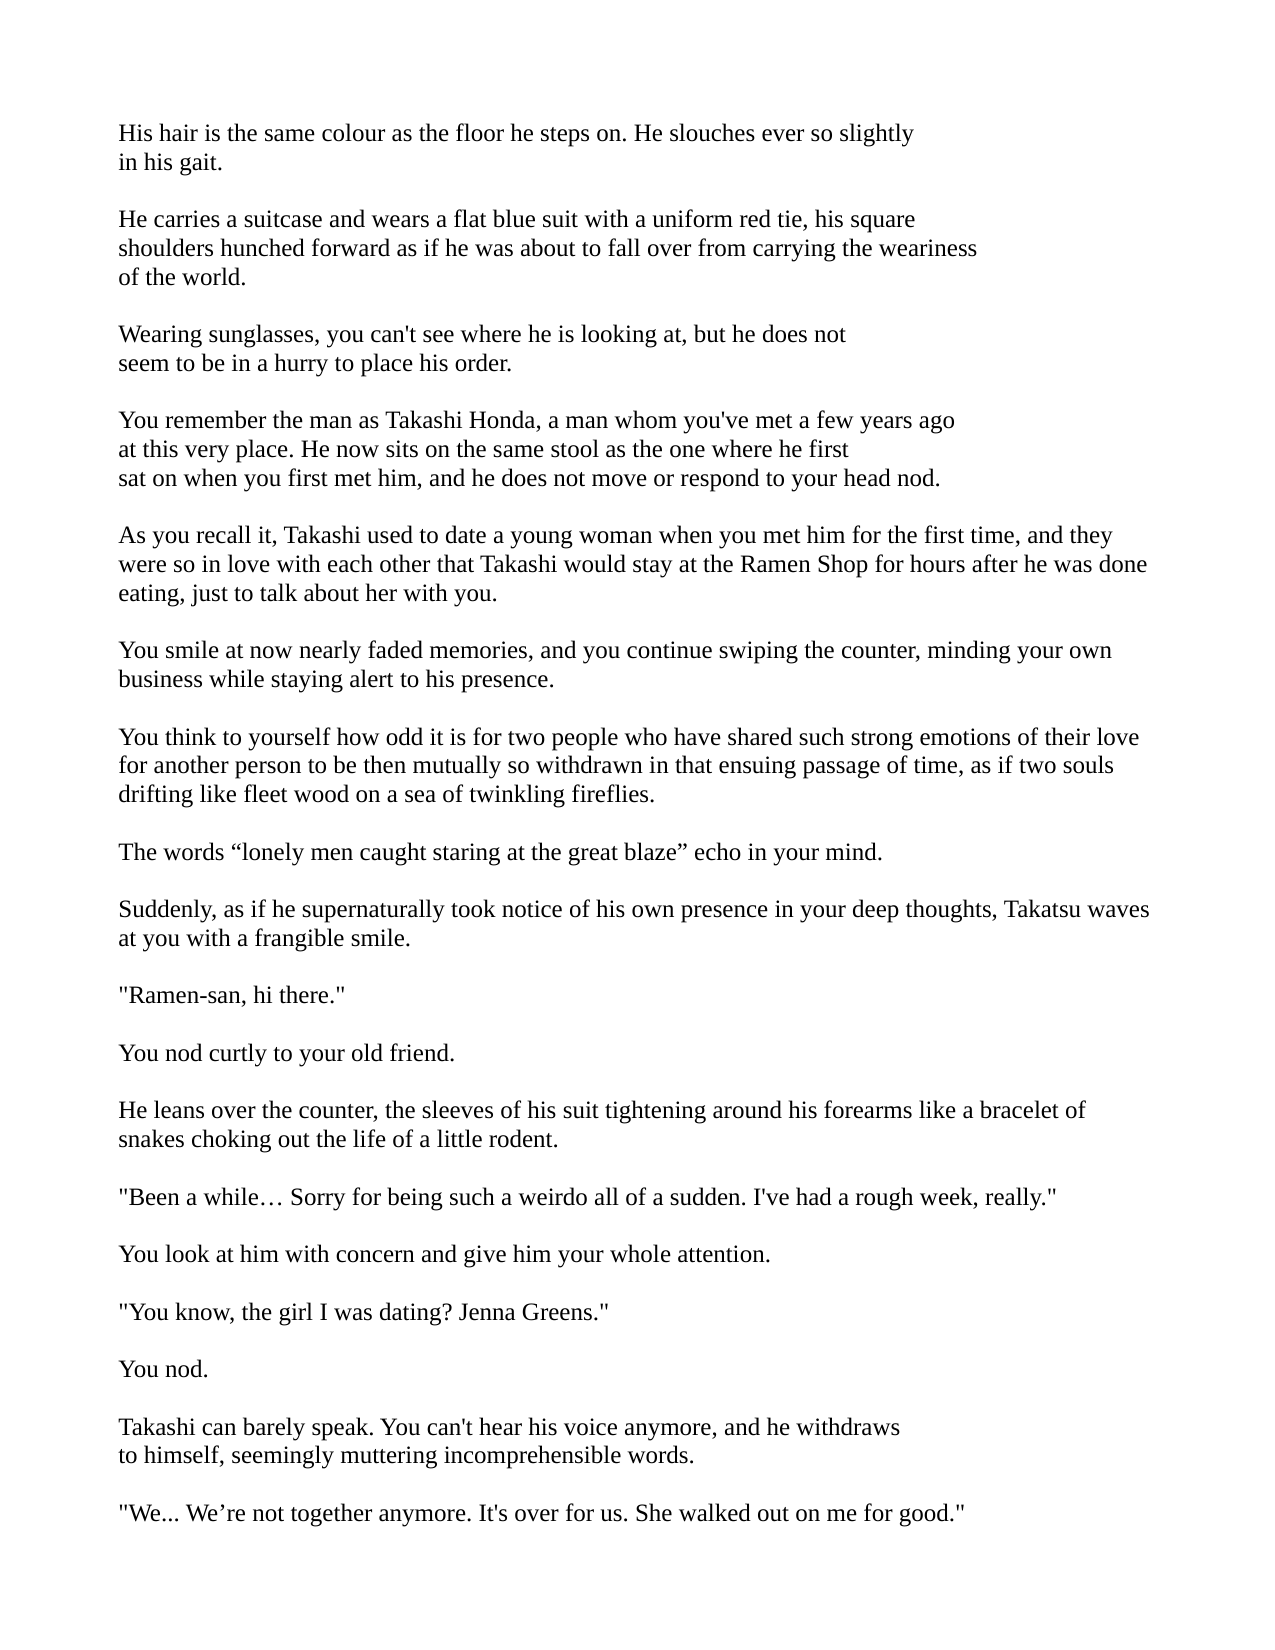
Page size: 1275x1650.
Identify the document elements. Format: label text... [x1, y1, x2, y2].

text at this very place. He now sits on the same stool as the one where he first [118, 434, 1157, 463]
text You look at him with concern and give him your whole attention. [118, 1239, 1157, 1268]
text "Been a while… Sorry for being such a weirdo all of a sudden. I've had a rough week, really." [118, 1182, 1157, 1211]
text Takashi can barely speak. You can't hear his voice anymore, and he withdraws [118, 1412, 1157, 1441]
text As you recall it, Takashi used to date a young woman when you met him for the first time, and they were so in love with each other that Takashi would stay at the Ramen Shop for hours after he was done eating, just to talk about her with you. [118, 521, 1157, 607]
text You remember the man as Takashi Honda, a man whom you've met a few years ago [118, 406, 1157, 434]
text You smile at now nearly faded memories, and you continue swiping the counter, minding your own business while staying alert to his presence. [118, 636, 1157, 693]
text "Ramen-san, hi there." [118, 981, 1157, 1009]
text Wearing sunglasses, you can't see where he is looking at, but he does not [118, 319, 1157, 348]
text shoulders hunched forward as if he was about to fall over from carrying the weariness [118, 233, 1157, 262]
text Suddenly, as if he supernaturally took notice of his own presence in your deep thoughts, Takatsu waves at you with a frangible smile. [118, 894, 1157, 952]
text "We... We’re not together anymore. It's over for us. She walked out on me for good." [118, 1498, 1157, 1527]
text in his gait. [118, 147, 1157, 176]
text The words “lonely men caught staring at the great blaze” echo in your mind. [118, 808, 1157, 866]
text to himself, seemingly muttering incomprehensible words. [118, 1441, 1157, 1469]
text sat on when you first met him, and he does not move or respond to your head nod. [118, 463, 1157, 492]
text He leans over the counter, the sleeves of his suit tightening around his forearms like a bracelet of snakes choking out the life of a little rodent. [118, 1096, 1157, 1153]
text He carries a suitcase and wears a flat blue suit with a uniform red tie, his square [118, 204, 1157, 233]
text of the world. [118, 262, 1157, 291]
text His hair is the same colour as the floor he steps on. He slouches ever so slightly [118, 118, 1157, 147]
text seem to be in a hurry to place his order. [118, 348, 1157, 377]
text "You know, the girl I was dating? Jenna Greens." [118, 1297, 1157, 1326]
text You nod. [118, 1354, 1157, 1383]
text You nod curtly to your old friend. [118, 1038, 1157, 1067]
text You think to yourself how odd it is for two people who have shared such strong emotions of their love for another person to be then mutually so withdrawn in that ensuing passage of time, as if two souls drifting like fleet wood on a sea of twinkling fireflies. [118, 722, 1157, 808]
